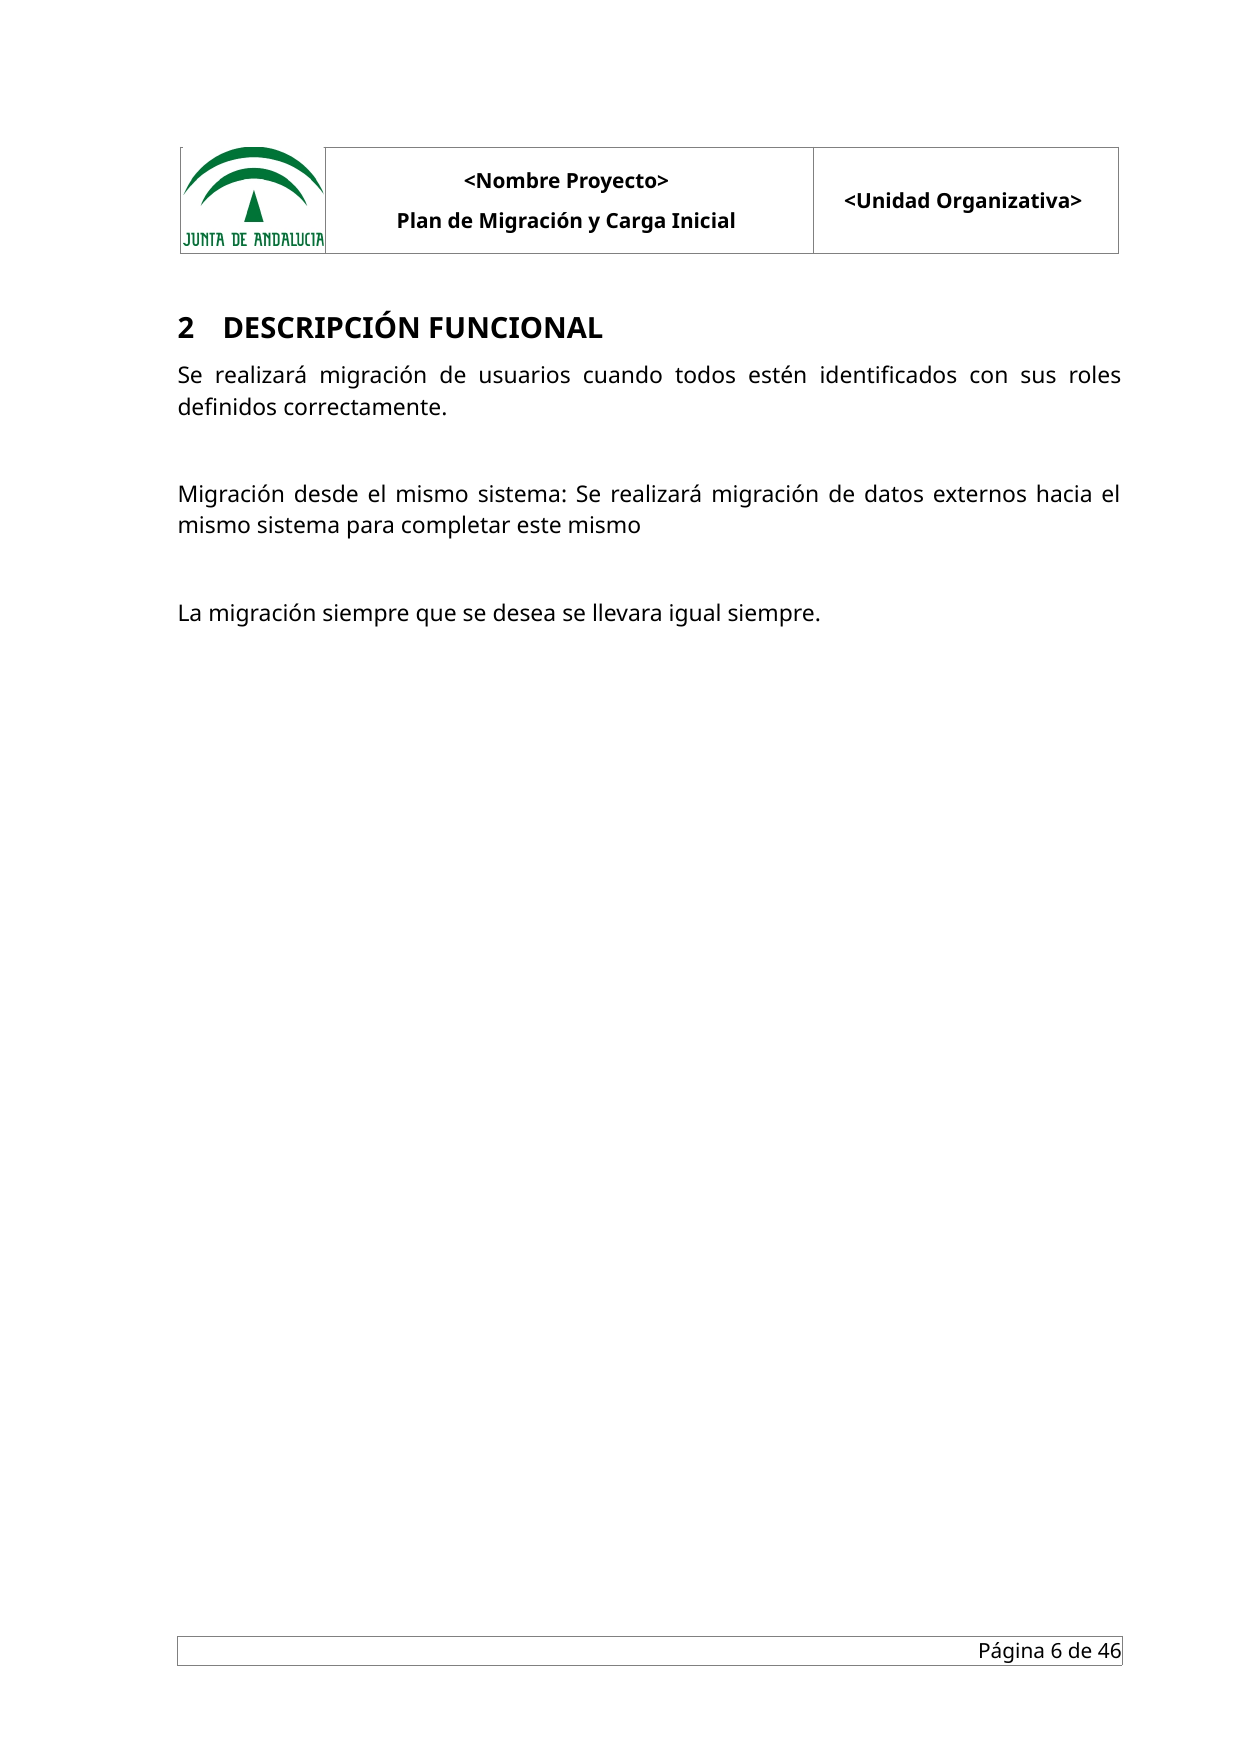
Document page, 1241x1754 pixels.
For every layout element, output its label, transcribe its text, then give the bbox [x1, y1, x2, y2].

text La migración siempre que se desea se llevara igual siempre. [177, 597, 1122, 628]
subtitle DESCRIPCIÓN FUNCIONAL [177, 307, 1122, 347]
text Migración desde el mismo sistema: Se realizará migración de datos externos hacia el mismo sistema para completar este mismo [177, 478, 1122, 540]
text Se realizará migración de usuarios cuando todos estén identificados con sus roles definidos correctamente. [177, 359, 1122, 422]
